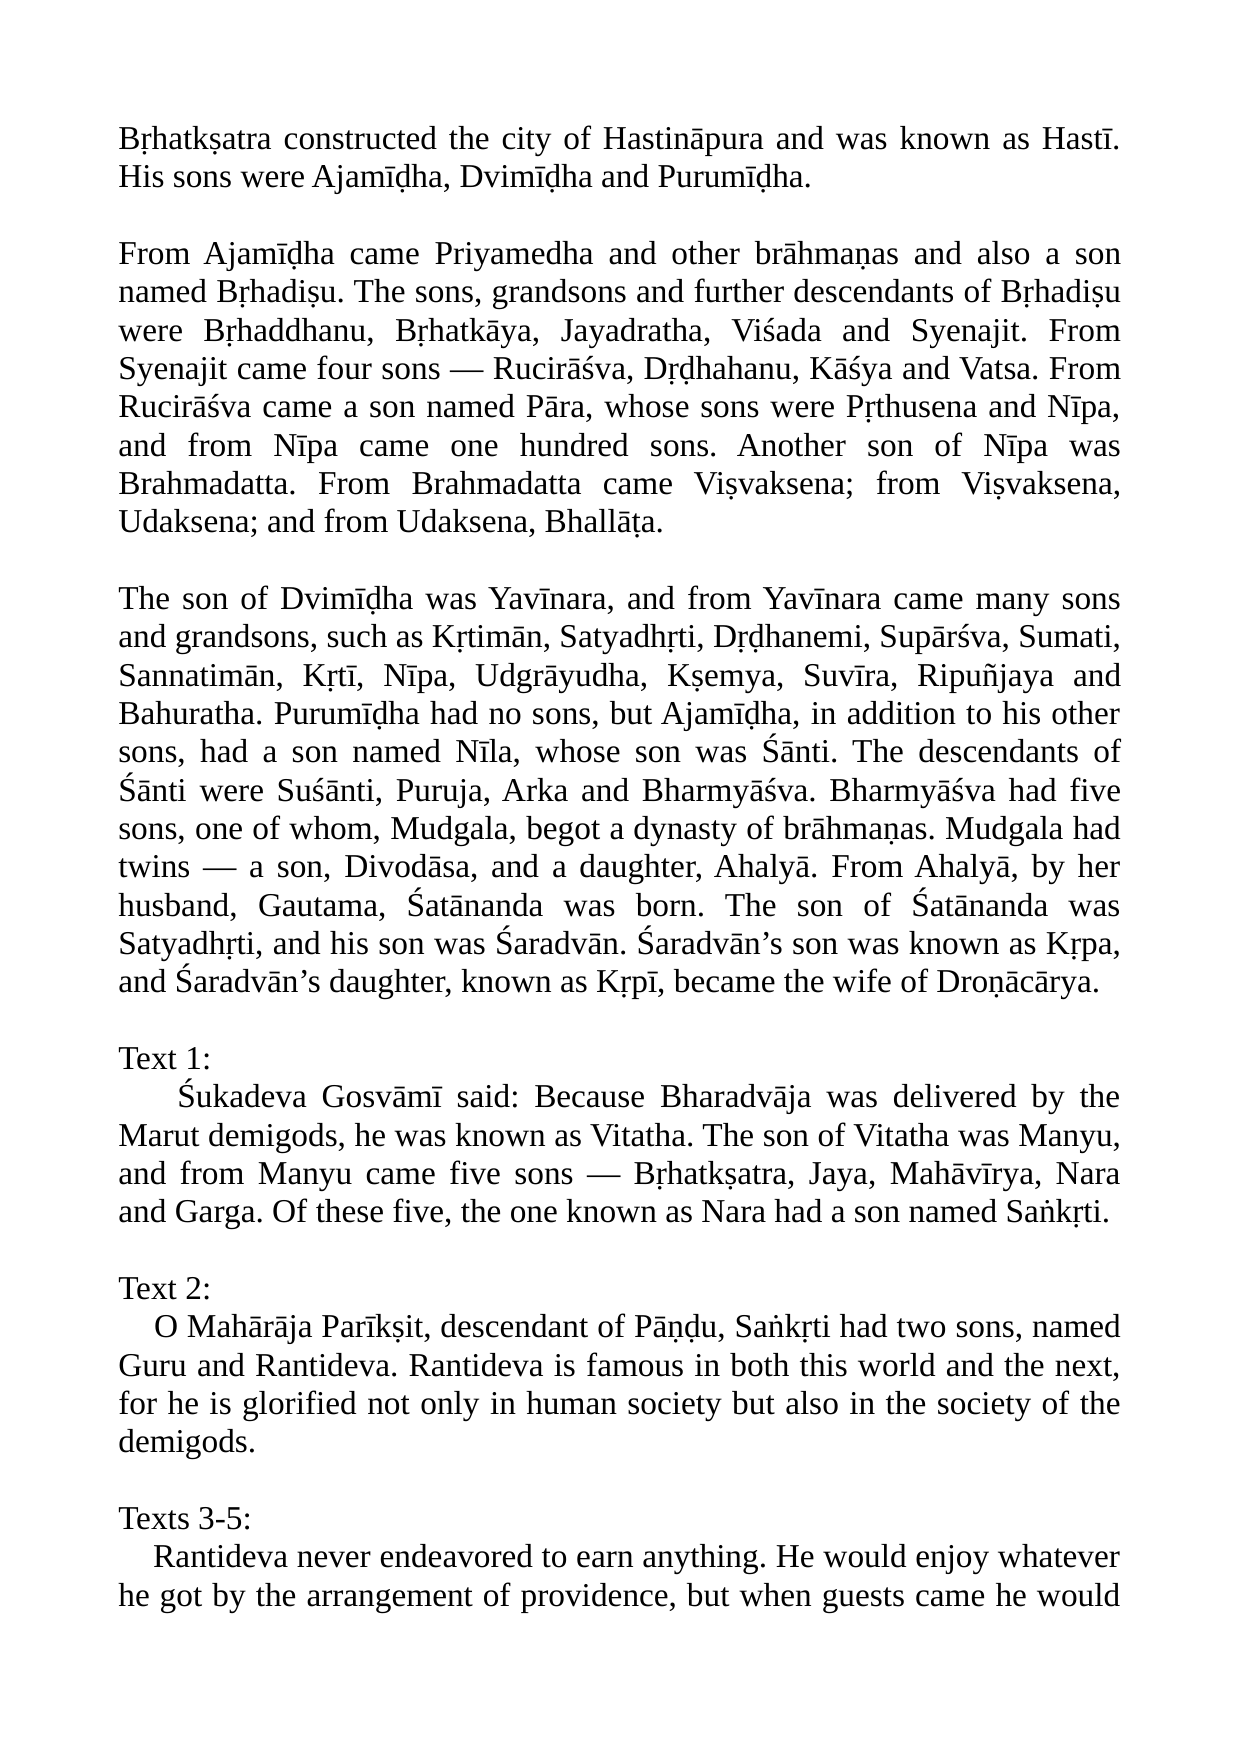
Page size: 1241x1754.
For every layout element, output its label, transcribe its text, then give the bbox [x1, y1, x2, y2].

text Śukadeva Gosvāmī said: Because Bharadvāja was delivered by the Marut demigods, he was known as Vitatha. The son of Vitatha was Manyu, and from Manyu came five sons — Bṛhatkṣatra, Jaya, Mahāvīrya, Nara and Garga. Of these five, the one known as Nara had a son named Saṅkṛti. [118, 1076, 1122, 1230]
text Bṛhatkṣatra constructed the city of Hastināpura and was known as Hastī. His sons were Ajamīḍha, Dvimīḍha and Purumīḍha. [118, 118, 1122, 195]
text O Mahārāja Parīkṣit, descendant of Pāṇḍu, Saṅkṛti had two sons, named Guru and Rantideva. Rantideva is famous in both this world and the next, for he is glorified not only in human society but also in the society of the demigods. [118, 1306, 1122, 1460]
text Text 2: [118, 1268, 1122, 1306]
text Rantideva never endeavored to earn anything. He would enjoy whatever he got by the arrangement of providence, but when guests came he would [118, 1536, 1122, 1613]
text From Ajamīḍha came Priyamedha and other brāhmaṇas and also a son named Bṛhadiṣu. The sons, grandsons and further descendants of Bṛhadiṣu were Bṛhaddhanu, Bṛhatkāya, Jayadratha, Viśada and Syenajit. From Syenajit came four sons — Rucirāśva, Dṛḍhahanu, Kāśya and Vatsa. From Rucirāśva came a son named Pāra, whose sons were Pṛthusena and Nīpa, and from Nīpa came one hundred sons. Another son of Nīpa was Brahmadatta. From Brahmadatta came Viṣvaksena; from Viṣvaksena, Udaksena; and from Udaksena, Bhallāṭa. [118, 233, 1122, 540]
text Texts 3-5: [118, 1498, 1122, 1536]
text The son of Dvimīḍha was Yavīnara, and from Yavīnara came many sons and grandsons, such as Kṛtimān, Satyadhṛti, Dṛḍhanemi, Supārśva, Sumati, Sannatimān, Kṛtī, Nīpa, Udgrāyudha, Kṣemya, Suvīra, Ripuñjaya and Bahuratha. Purumīḍha had no sons, but Ajamīḍha, in addition to his other sons, had a son named Nīla, whose son was Śānti. The descendants of Śānti were Suśānti, Puruja, Arka and Bharmyāśva. Bharmyāśva had five sons, one of whom, Mudgala, begot a dynasty of brāhmaṇas. Mudgala had twins — a son, Divodāsa, and a daughter, Ahalyā. From Ahalyā, by her husband, Gautama, Śatānanda was born. The son of Śatānanda was Satyadhṛti, and his son was Śaradvān. Śaradvān’s son was known as Kṛpa, and Śaradvān’s daughter, known as Kṛpī, became the wife of Droṇācārya. [118, 578, 1122, 1000]
text Text 1: [118, 1038, 1122, 1076]
